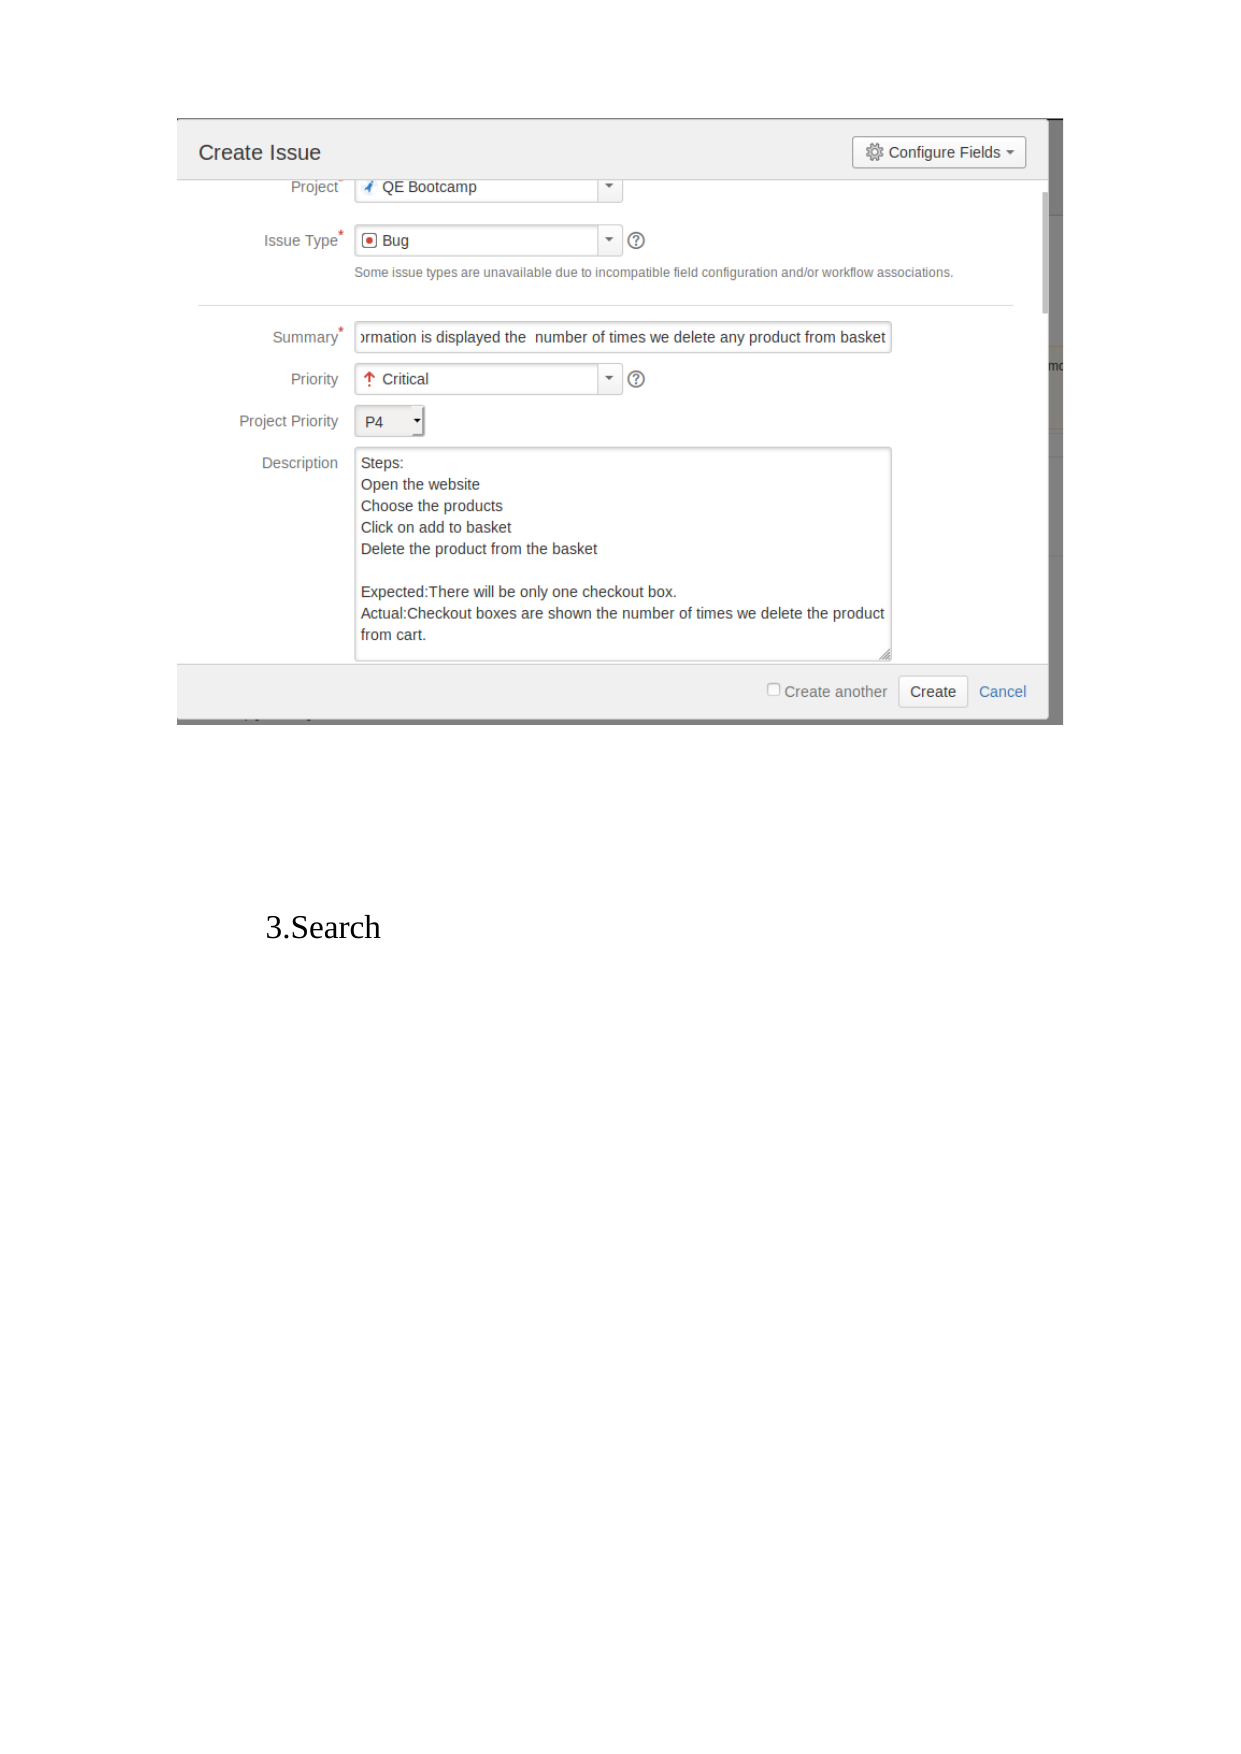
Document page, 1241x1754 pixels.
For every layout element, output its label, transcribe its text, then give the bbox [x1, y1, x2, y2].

list 3.Search [236, 907, 1122, 945]
picture [177, 118, 1064, 725]
